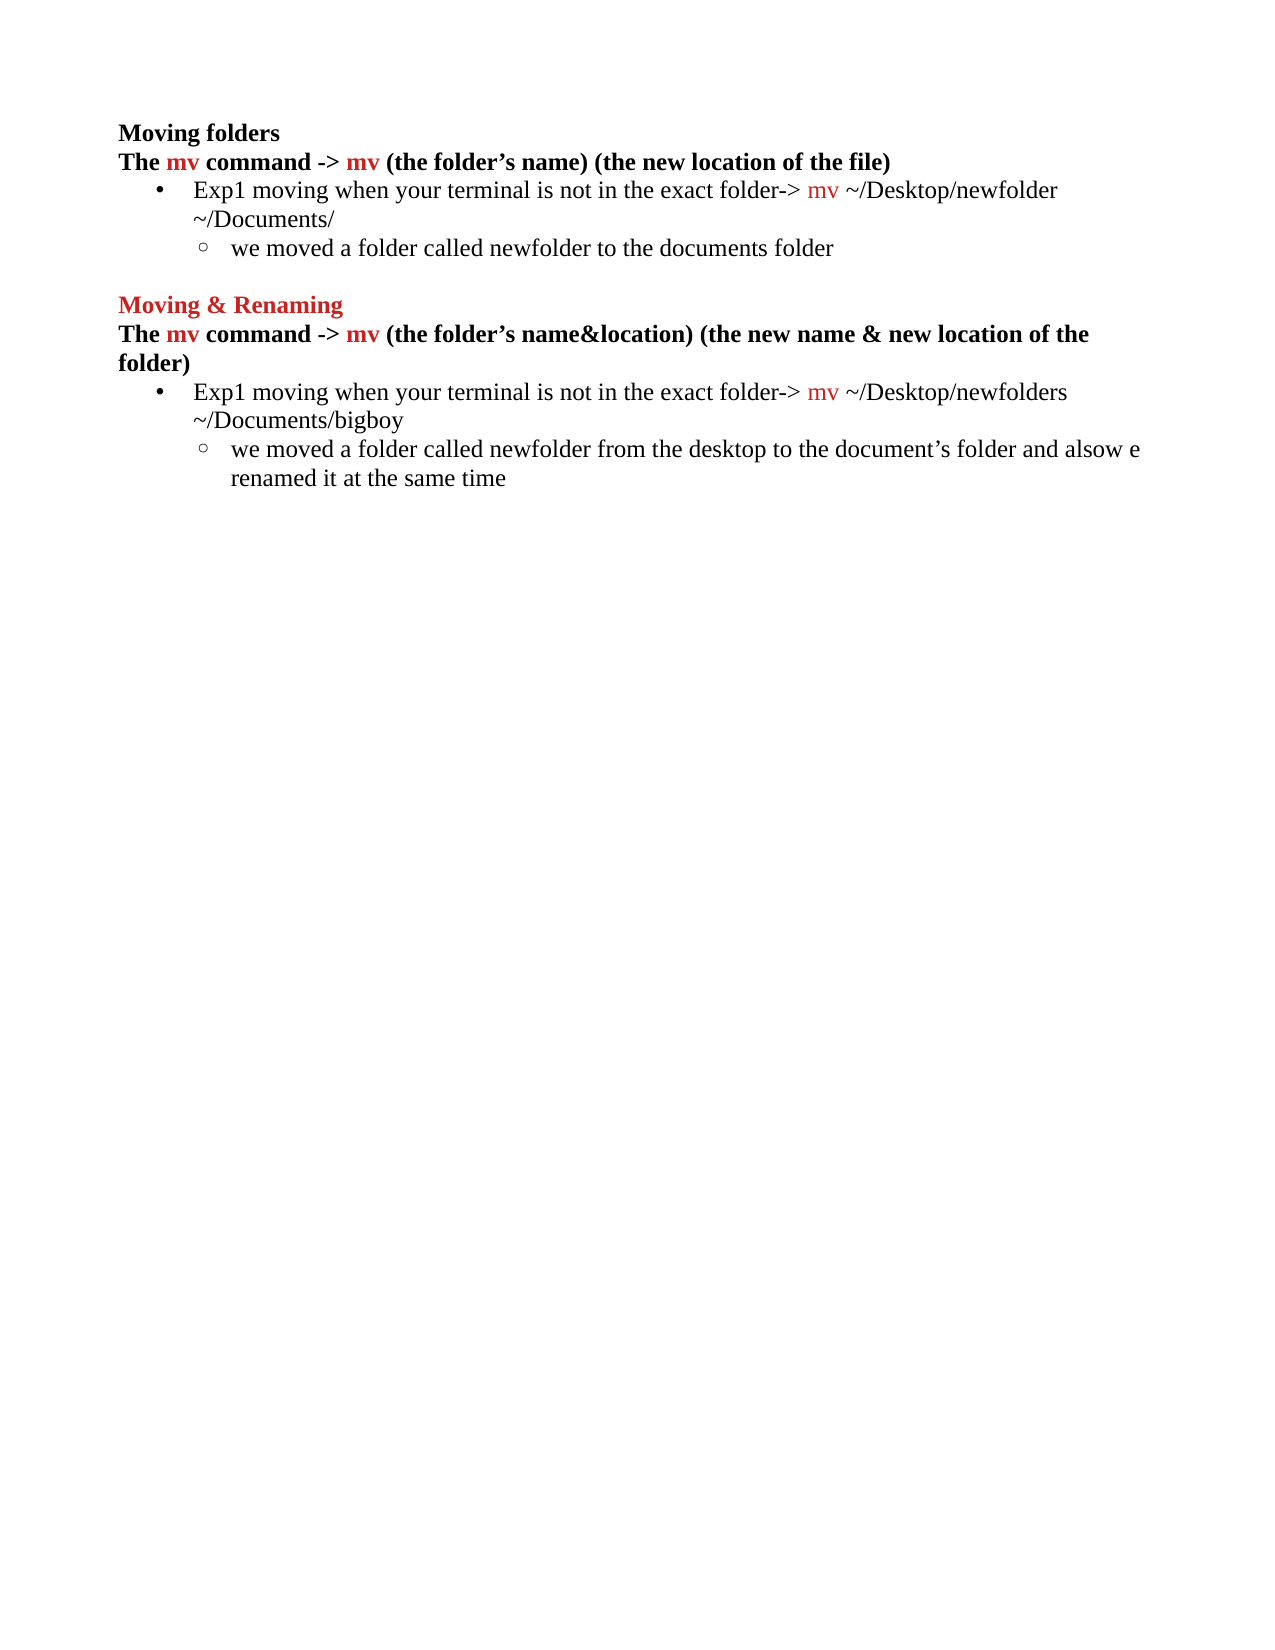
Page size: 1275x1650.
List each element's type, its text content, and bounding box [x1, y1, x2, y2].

list Exp1 moving when your terminal is not in the exact folder-> mv ~/Desktop/newfolder ~/Documents/ [156, 176, 1157, 233]
list Exp1 moving when your terminal is not in the exact folder-> mv ~/Desktop/newfolders ~/Documents/bigboy [156, 377, 1157, 434]
list we moved a folder called newfolder from the desktop to the document’s folder and alsow e renamed it at the same time [193, 434, 1157, 492]
text Moving folders [118, 118, 1157, 147]
text The mv command -> mv (the folder’s name&location) (the new name & new location of the folder) [118, 319, 1157, 377]
list we moved a folder called newfolder to the documents folder [193, 233, 1157, 262]
text The mv command -> mv (the folder’s name) (the new location of the file) [118, 147, 1157, 176]
text Moving & Renaming [118, 291, 1157, 319]
